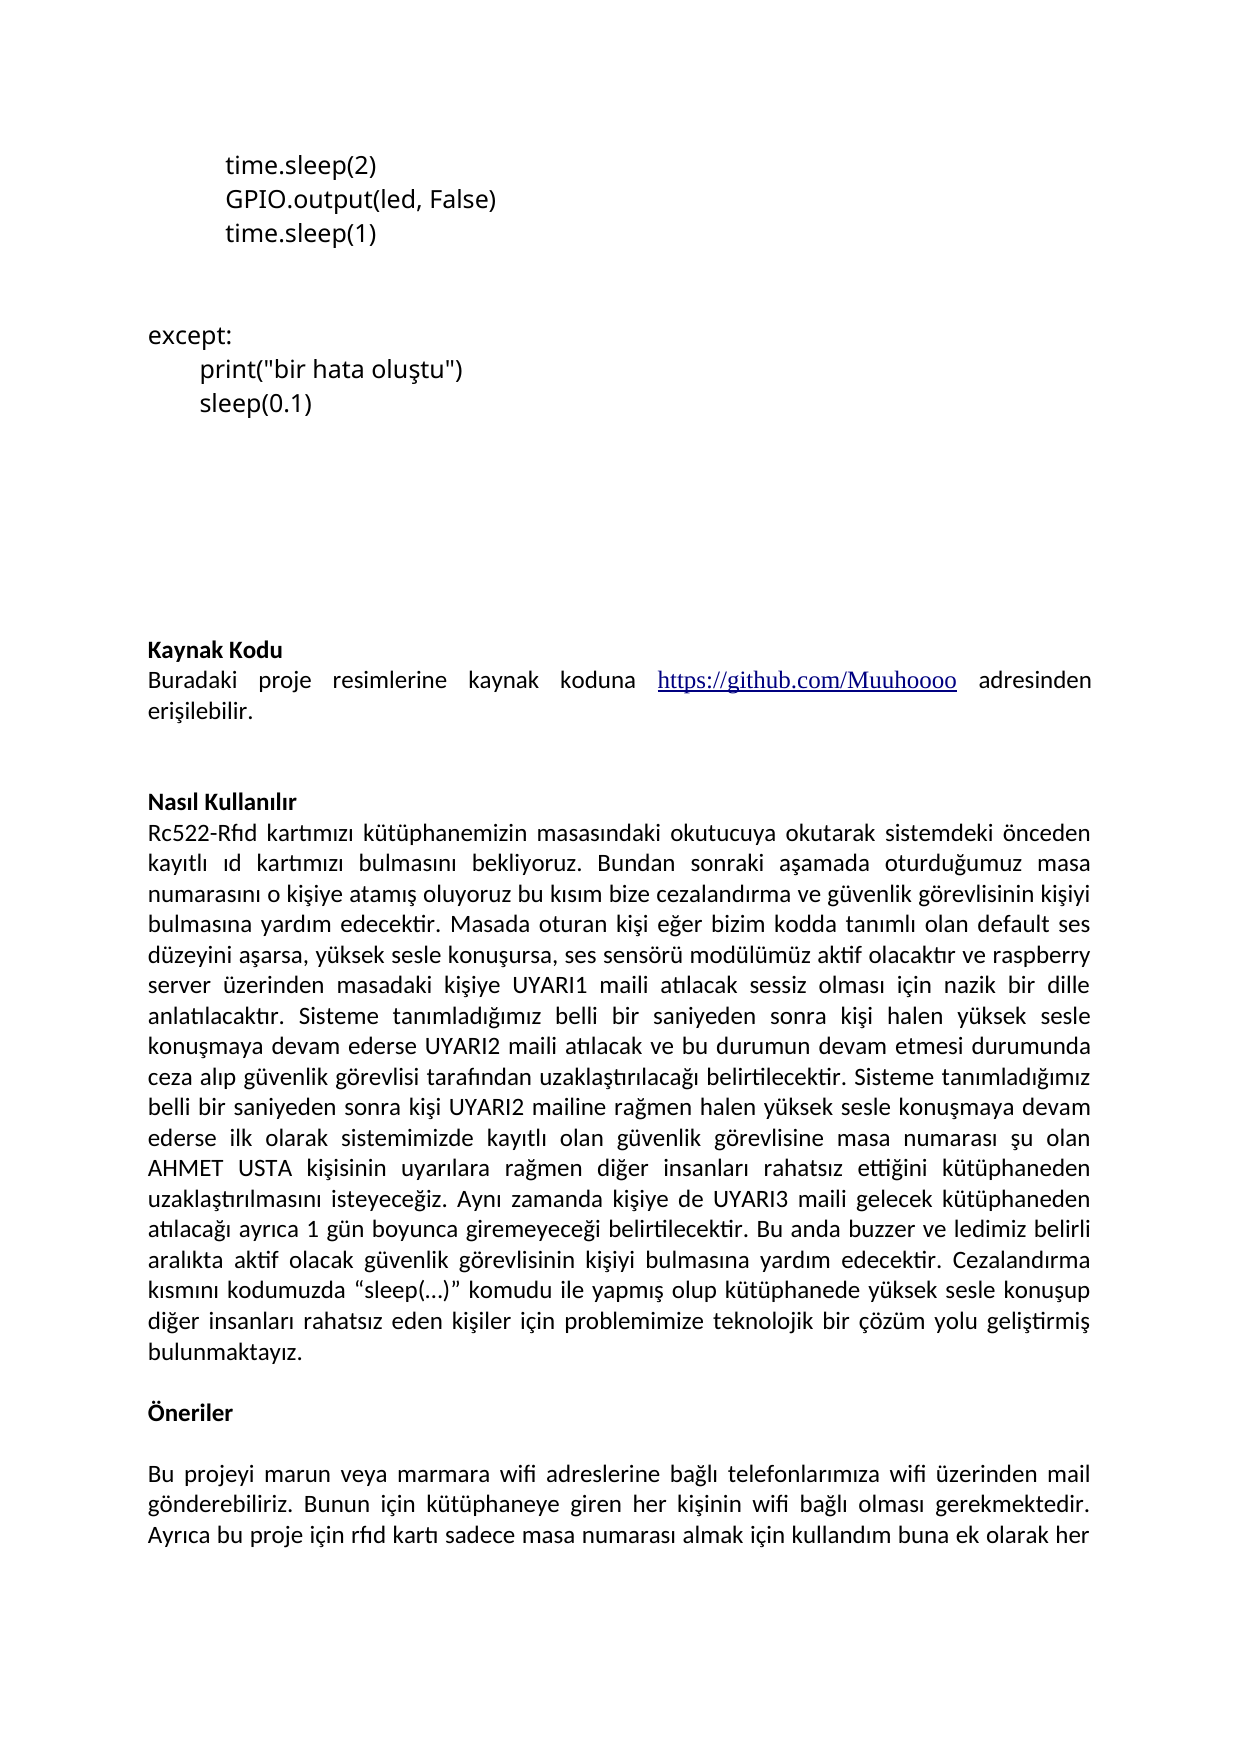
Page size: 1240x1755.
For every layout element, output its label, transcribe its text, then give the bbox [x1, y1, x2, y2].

text Kaynak Kodu [148, 634, 1092, 664]
text Bu projeyi marun veya marmara wifi adreslerine bağlı telefonlarımıza wifi üzerinden mail gönderebiliriz. Bunun için kütüphaneye giren her kişinin wifi bağlı olması gerekmektedir. Ayrıca bu proje için rfıd kartı sadece masa numarası almak için kullandım buna ek olarak her [148, 1458, 1092, 1549]
text time.sleep(2) GPIO.output(led, False) time.sleep(1) except: print("bir hata oluştu") sleep(0.1) [148, 148, 1092, 420]
text Buradaki proje resimlerine kaynak koduna https://github.com/Muuhoooo adresinden erişilebilir. [148, 664, 1092, 725]
text Öneriler [148, 1397, 1092, 1427]
text Rc522-Rfıd kartımızı kütüphanemizin masasındaki okutucuya okutarak sistemdeki önceden kayıtlı ıd kartımızı bulmasını bekliyoruz. Bundan sonraki aşamada oturduğumuz masa numarasını o kişiye atamış oluyoruz bu kısım bize cezalandırma ve güvenlik görevlisinin kişiyi bulmasına yardım edecektir. Masada oturan kişi eğer bizim kodda tanımlı olan default ses düzeyini aşarsa, yüksek sesle konuşursa, ses sensörü modülümüz aktif olacaktır ve raspberry server üzerinden masadaki kişiye UYARI1 maili atılacak sessiz olması için nazik bir dille anlatılacaktır. Sisteme tanımladığımız belli bir saniyeden sonra kişi halen yüksek sesle konuşmaya devam ederse UYARI2 maili atılacak ve bu durumun devam etmesi durumunda ceza alıp güvenlik görevlisi tarafından uzaklaştırılacağı belirtilecektir. Sisteme tanımladığımız belli bir saniyeden sonra kişi UYARI2 mailine rağmen halen yüksek sesle konuşmaya devam ederse ilk olarak sistemimizde kayıtlı olan güvenlik görevlisine masa numarası şu olan AHMET USTA kişisinin uyarılara rağmen diğer insanları rahatsız ettiğini kütüphaneden uzaklaştırılmasını isteyeceğiz. Aynı zamanda kişiye de UYARI3 maili gelecek kütüphaneden atılacağı ayrıca 1 gün boyunca giremeyeceği belirtilecektir. Bu anda buzzer ve ledimiz belirli aralıkta aktif olacak güvenlik görevlisinin kişiyi bulmasına yardım edecektir. Cezalandırma kısmını kodumuzda “sleep(…)” komudu ile yapmış olup kütüphanede yüksek sesle konuşup diğer insanları rahatsız eden kişiler için problemimize teknolojik bir çözüm yolu geliştirmiş bulunmaktayız. [148, 817, 1092, 1366]
text Nasıl Kullanılır [148, 786, 1092, 817]
